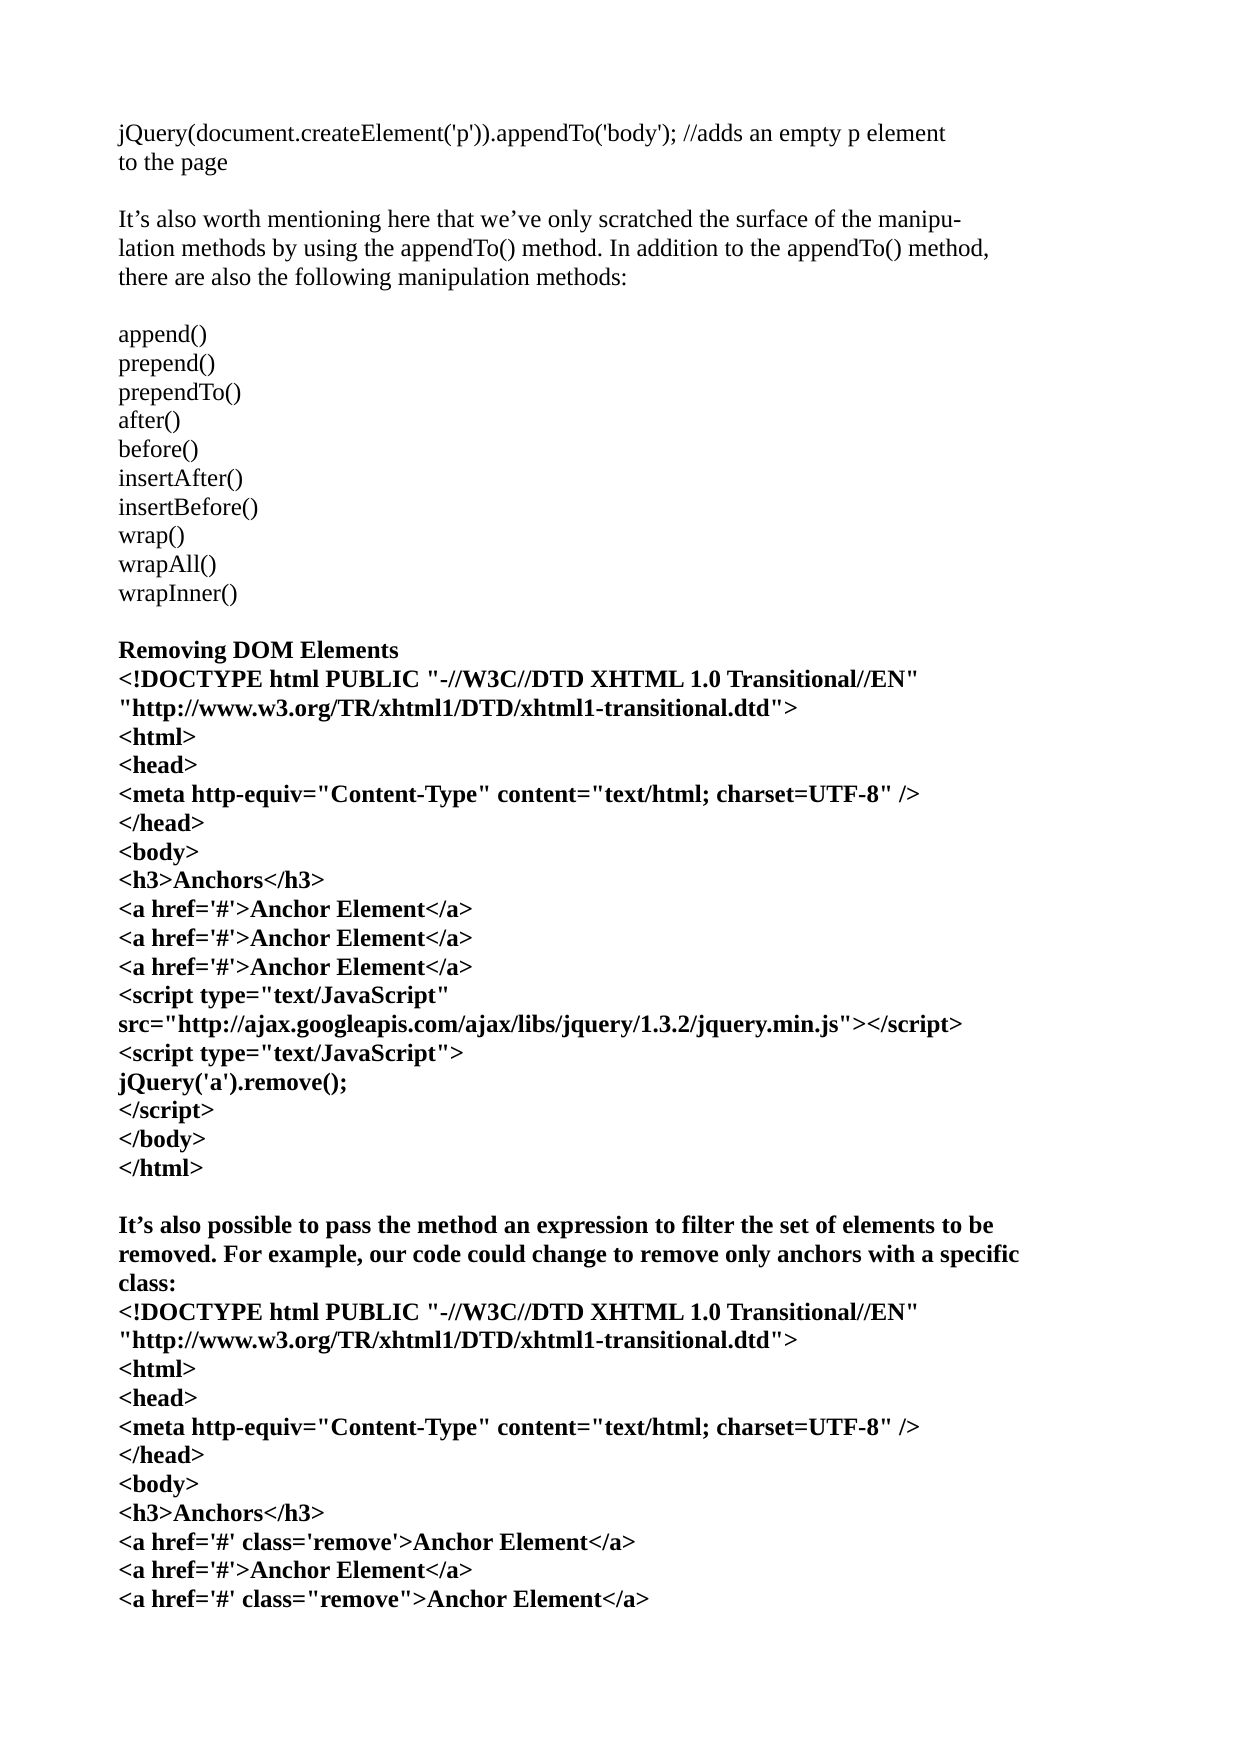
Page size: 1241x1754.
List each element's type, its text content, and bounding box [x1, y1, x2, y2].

text <body> [118, 1469, 1122, 1498]
text <html> [118, 722, 1122, 751]
text <a href='#'>Anchor Element</a> [118, 923, 1122, 952]
text append() [118, 319, 1122, 348]
text wrapInner() [118, 578, 1122, 607]
text </body> [118, 1124, 1122, 1153]
text </head> [118, 808, 1122, 837]
text "http://www.w3.org/TR/xhtml1/DTD/xhtml1-transitional.dtd"> [118, 1326, 1122, 1354]
text <h3>Anchors</h3> [118, 1498, 1122, 1527]
text <!DOCTYPE html PUBLIC "-//W3C//DTD XHTML 1.0 Transitional//EN" [118, 1297, 1122, 1326]
text It’s also possible to pass the method an expression to filter the set of elements to be [118, 1211, 1122, 1239]
text wrap() [118, 521, 1122, 549]
text </script> [118, 1096, 1122, 1124]
text prependTo() [118, 377, 1122, 406]
text <body> [118, 837, 1122, 866]
text to the page [118, 147, 1122, 176]
text <meta http-equiv="Content-Type" content="text/html; charset=UTF-8" /> [118, 779, 1122, 808]
text there are also the following manipulation methods: [118, 262, 1122, 291]
text It’s also worth mentioning here that we’ve only scratched the surface of the manipu- [118, 204, 1122, 233]
text jQuery('a').remove(); [118, 1067, 1122, 1096]
text <a href='#'>Anchor Element</a> [118, 894, 1122, 923]
text <meta http-equiv="Content-Type" content="text/html; charset=UTF-8" /> [118, 1412, 1122, 1441]
text jQuery(document.createElement('p')).appendTo('body'); //adds an empty p element [118, 118, 1122, 147]
text <!DOCTYPE html PUBLIC "-//W3C//DTD XHTML 1.0 Transitional//EN" [118, 664, 1122, 693]
text </html> [118, 1153, 1122, 1182]
text <a href='#' class='remove'>Anchor Element</a> [118, 1527, 1122, 1556]
text insertBefore() [118, 492, 1122, 521]
text <h3>Anchors</h3> [118, 866, 1122, 894]
text <html> [118, 1354, 1122, 1383]
text </head> [118, 1441, 1122, 1469]
text <a href='#' class="remove">Anchor Element</a> [118, 1584, 1122, 1613]
text <head> [118, 1383, 1122, 1412]
text <a href='#'>Anchor Element</a> [118, 1556, 1122, 1584]
text <head> [118, 751, 1122, 779]
text wrapAll() [118, 549, 1122, 578]
text removed. For example, our code could change to remove only anchors with a specific [118, 1239, 1122, 1268]
text after() [118, 406, 1122, 434]
text "http://www.w3.org/TR/xhtml1/DTD/xhtml1-transitional.dtd"> [118, 693, 1122, 722]
text <script type="text/JavaScript"> [118, 1038, 1122, 1067]
text prepend() [118, 348, 1122, 377]
text <a href='#'>Anchor Element</a> [118, 952, 1122, 981]
text insertAfter() [118, 463, 1122, 492]
text lation methods by using the appendTo() method. In addition to the appendTo() method, [118, 233, 1122, 262]
text Removing DOM Elements [118, 636, 1122, 664]
text before() [118, 434, 1122, 463]
text <script type="text/JavaScript" [118, 981, 1122, 1009]
text src="http://ajax.googleapis.com/ajax/libs/jquery/1.3.2/jquery.min.js"></script> [118, 1009, 1122, 1038]
text class: [118, 1268, 1122, 1297]
